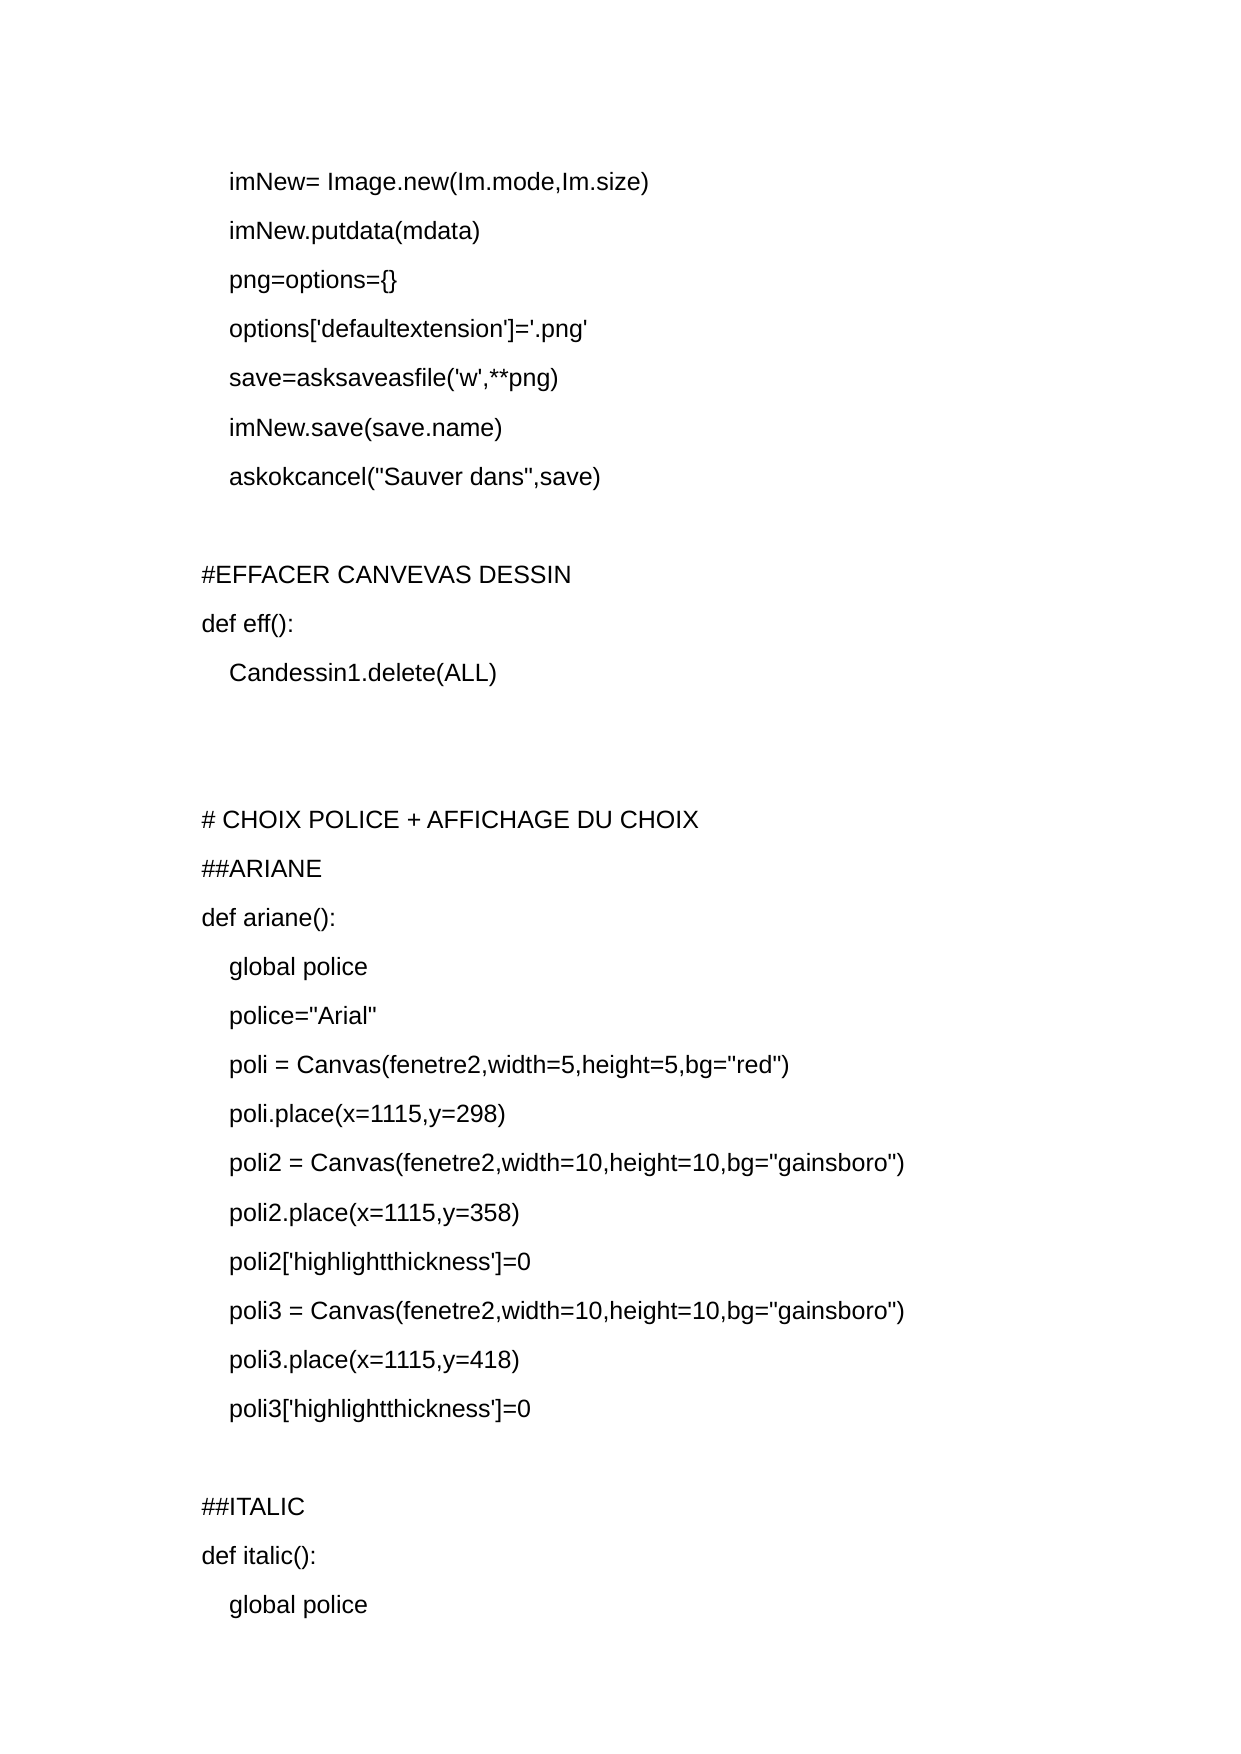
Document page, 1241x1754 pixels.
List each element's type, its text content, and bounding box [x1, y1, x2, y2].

text poli3 = Canvas(fenetre2,width=10,height=10,bg="gainsboro") [118, 1296, 1122, 1324]
text askokcancel("Sauver dans",save) [118, 462, 1122, 490]
text imNew= Image.new(Im.mode,Im.size) [118, 167, 1122, 196]
text #EFFACER CANVEVAS DESSIN [118, 560, 1122, 588]
text global police [118, 952, 1122, 981]
text Candessin1.delete(ALL) [118, 658, 1122, 687]
text def eff(): [118, 609, 1122, 637]
text ##ARIANE [118, 854, 1122, 883]
text # CHOIX POLICE + AFFICHAGE DU CHOIX [118, 805, 1122, 834]
text imNew.putdata(mdata) [118, 216, 1122, 245]
text png=options={} [118, 265, 1122, 294]
text imNew.save(save.name) [118, 412, 1122, 441]
text poli = Canvas(fenetre2,width=5,height=5,bg="red") [118, 1050, 1122, 1079]
text poli2['highlightthickness']=0 [118, 1247, 1122, 1275]
text poli.place(x=1115,y=298) [118, 1099, 1122, 1128]
text def italic(): [118, 1541, 1122, 1570]
text poli3['highlightthickness']=0 [118, 1394, 1122, 1422]
text options['defaultextension']='.png' [118, 314, 1122, 343]
text poli3.place(x=1115,y=418) [118, 1345, 1122, 1373]
text police="Arial" [118, 1001, 1122, 1030]
text def ariane(): [118, 903, 1122, 932]
text poli2 = Canvas(fenetre2,width=10,height=10,bg="gainsboro") [118, 1148, 1122, 1177]
text save=asksaveasfile('w',**png) [118, 363, 1122, 392]
text poli2.place(x=1115,y=358) [118, 1197, 1122, 1226]
text global police [118, 1590, 1122, 1619]
text ##ITALIC [118, 1492, 1122, 1521]
